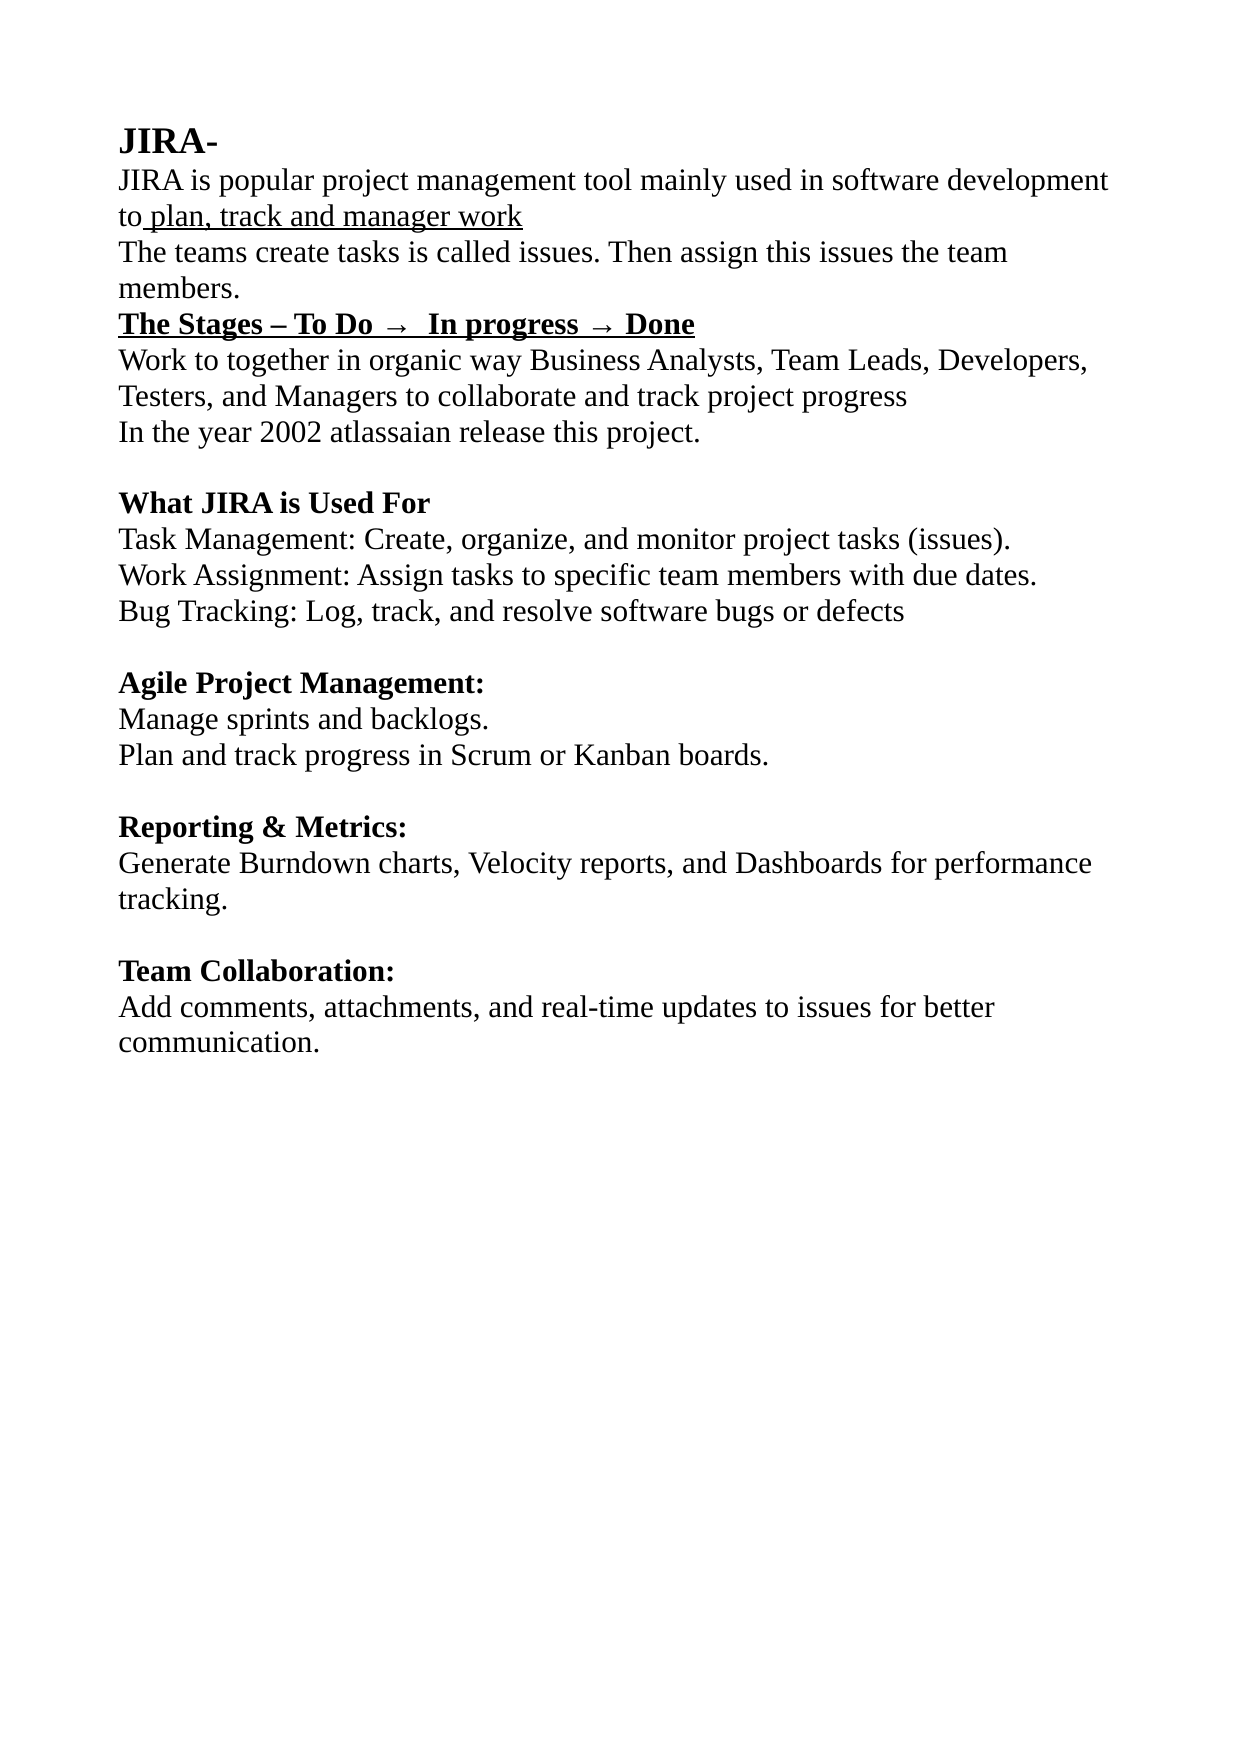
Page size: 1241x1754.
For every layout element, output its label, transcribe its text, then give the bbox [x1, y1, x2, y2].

text Bug Tracking: Log, track, and resolve software bugs or defects [118, 592, 1122, 628]
text Work Assignment: Assign tasks to specific team members with due dates. [118, 557, 1122, 592]
text What JIRA is Used For [118, 485, 1122, 521]
text Team Collaboration: [118, 952, 1122, 988]
text Generate Burndown charts, Velocity reports, and Dashboards for performance tracking. [118, 844, 1122, 916]
text Agile Project Management: [118, 664, 1122, 700]
text The Stages – To Do → In progress → Done [118, 305, 1122, 341]
text Manage sprints and backlogs. [118, 700, 1122, 736]
text Task Management: Create, organize, and monitor project tasks (issues). [118, 521, 1122, 557]
text Add comments, attachments, and real-time updates to issues for better communication. [118, 988, 1122, 1060]
text Work to together in organic way Business Analysts, Team Leads, Developers, Testers, and Managers to collaborate and track project progress [118, 341, 1122, 413]
text JIRA is popular project management tool mainly used in software development to plan, track and manager work [118, 161, 1122, 233]
text In the year 2002 atlassaian release this project. [118, 413, 1122, 449]
text JIRA- [118, 118, 1122, 161]
text Reporting & Metrics: [118, 808, 1122, 844]
text The teams create tasks is called issues. Then assign this issues the team members. [118, 233, 1122, 305]
text Plan and track progress in Scrum or Kanban boards. [118, 736, 1122, 772]
